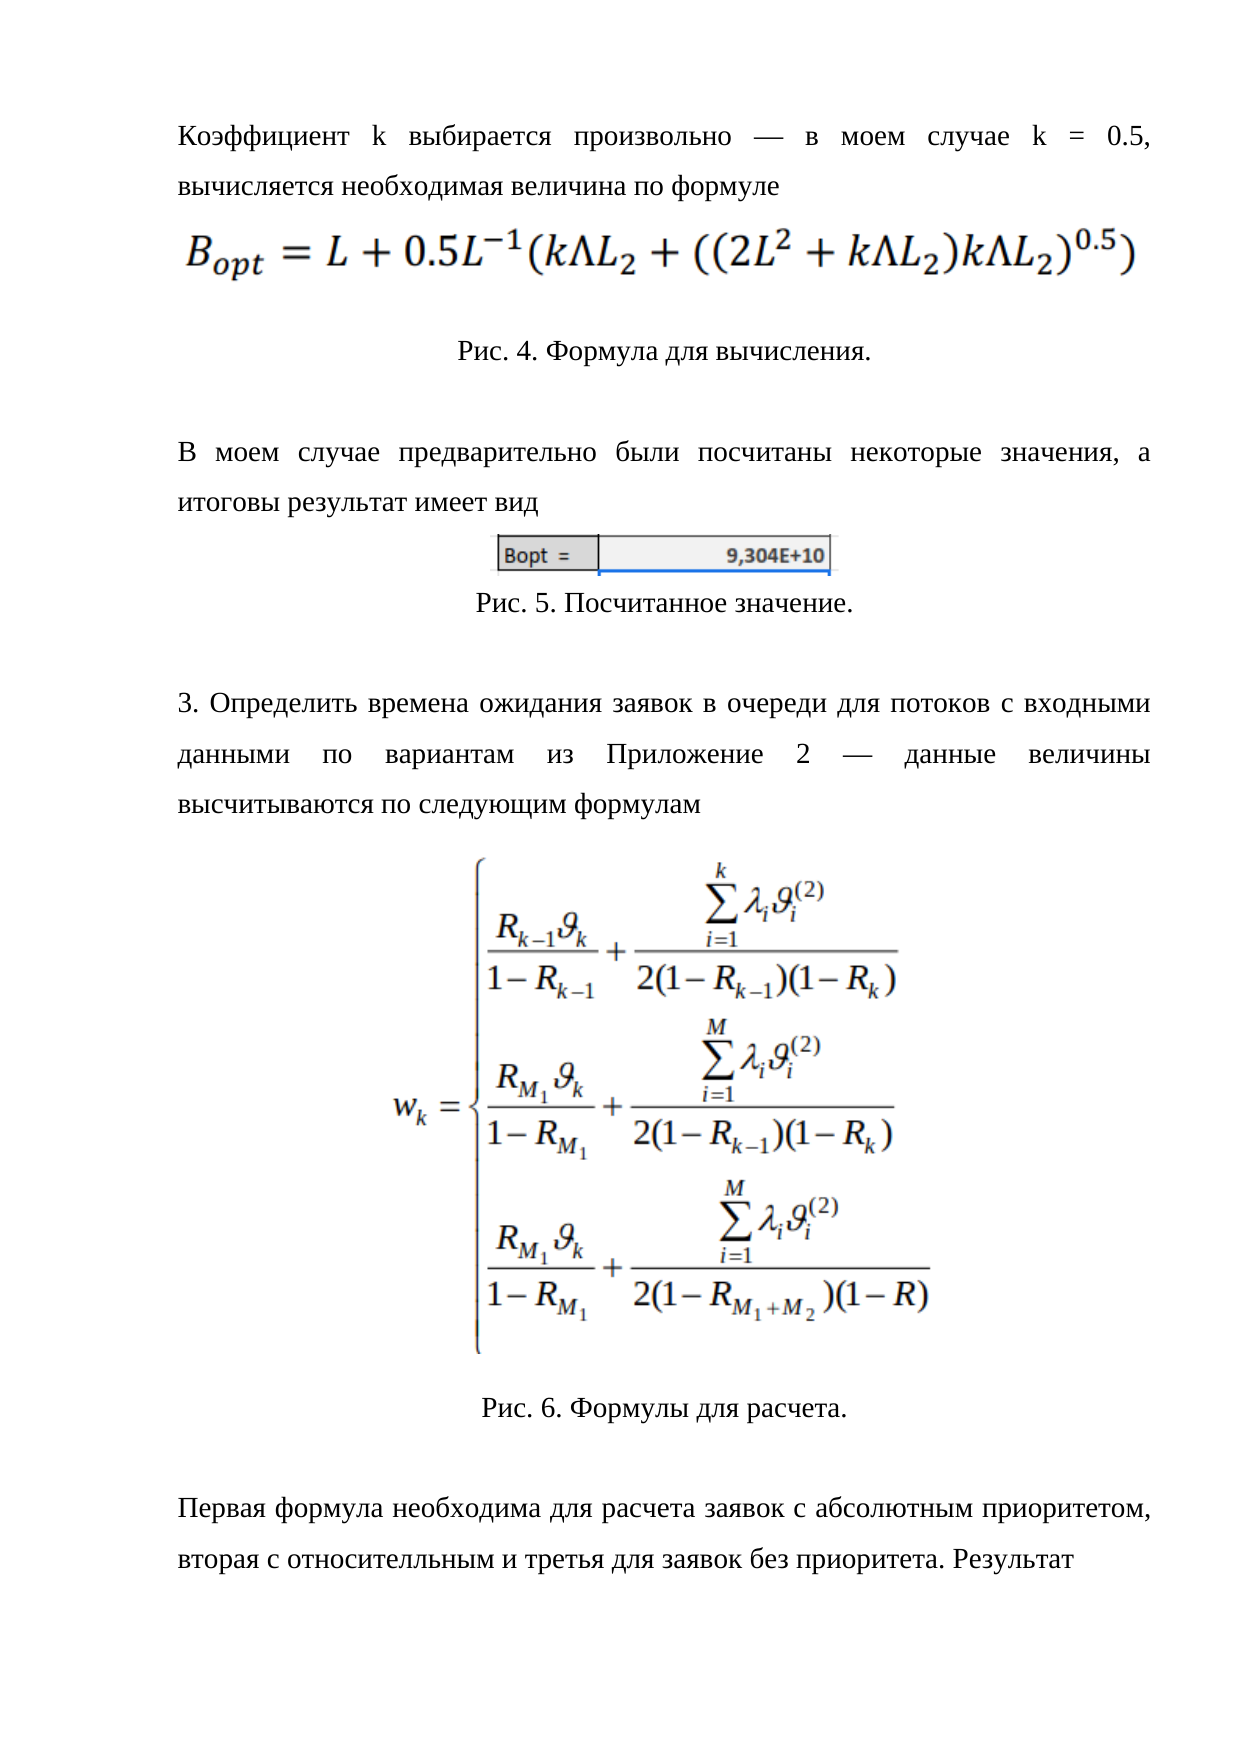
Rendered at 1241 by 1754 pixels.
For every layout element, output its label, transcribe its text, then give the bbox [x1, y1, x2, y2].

picture [490, 534, 839, 576]
text Рис. 5. Посчитанное значение. [177, 585, 1152, 618]
picture [177, 218, 1152, 300]
text В моем случае предварительно были посчитаны некоторые значения, а итоговы результат имеет вид [177, 434, 1152, 518]
text Рис. 4. Формула для вычисления. [177, 300, 1152, 367]
picture [347, 836, 982, 1354]
text Рис. 6. Формулы для расчета. [177, 1390, 1152, 1423]
text Коэффициент k выбирается произвольно — в моем случае k = 0.5, вычисляется необходимая величина по формуле [177, 118, 1152, 202]
text 3. Определить времена ожидания заявок в очереди для потоков с входными данными по вариантам из Приложение 2 — данные величины высчитываются по следующим формулам [177, 686, 1152, 820]
text Первая формула необходима для расчета заявок с абсолютным приоритетом, вторая с относителльным и третья для заявок без приоритета. Результат [177, 1491, 1152, 1574]
